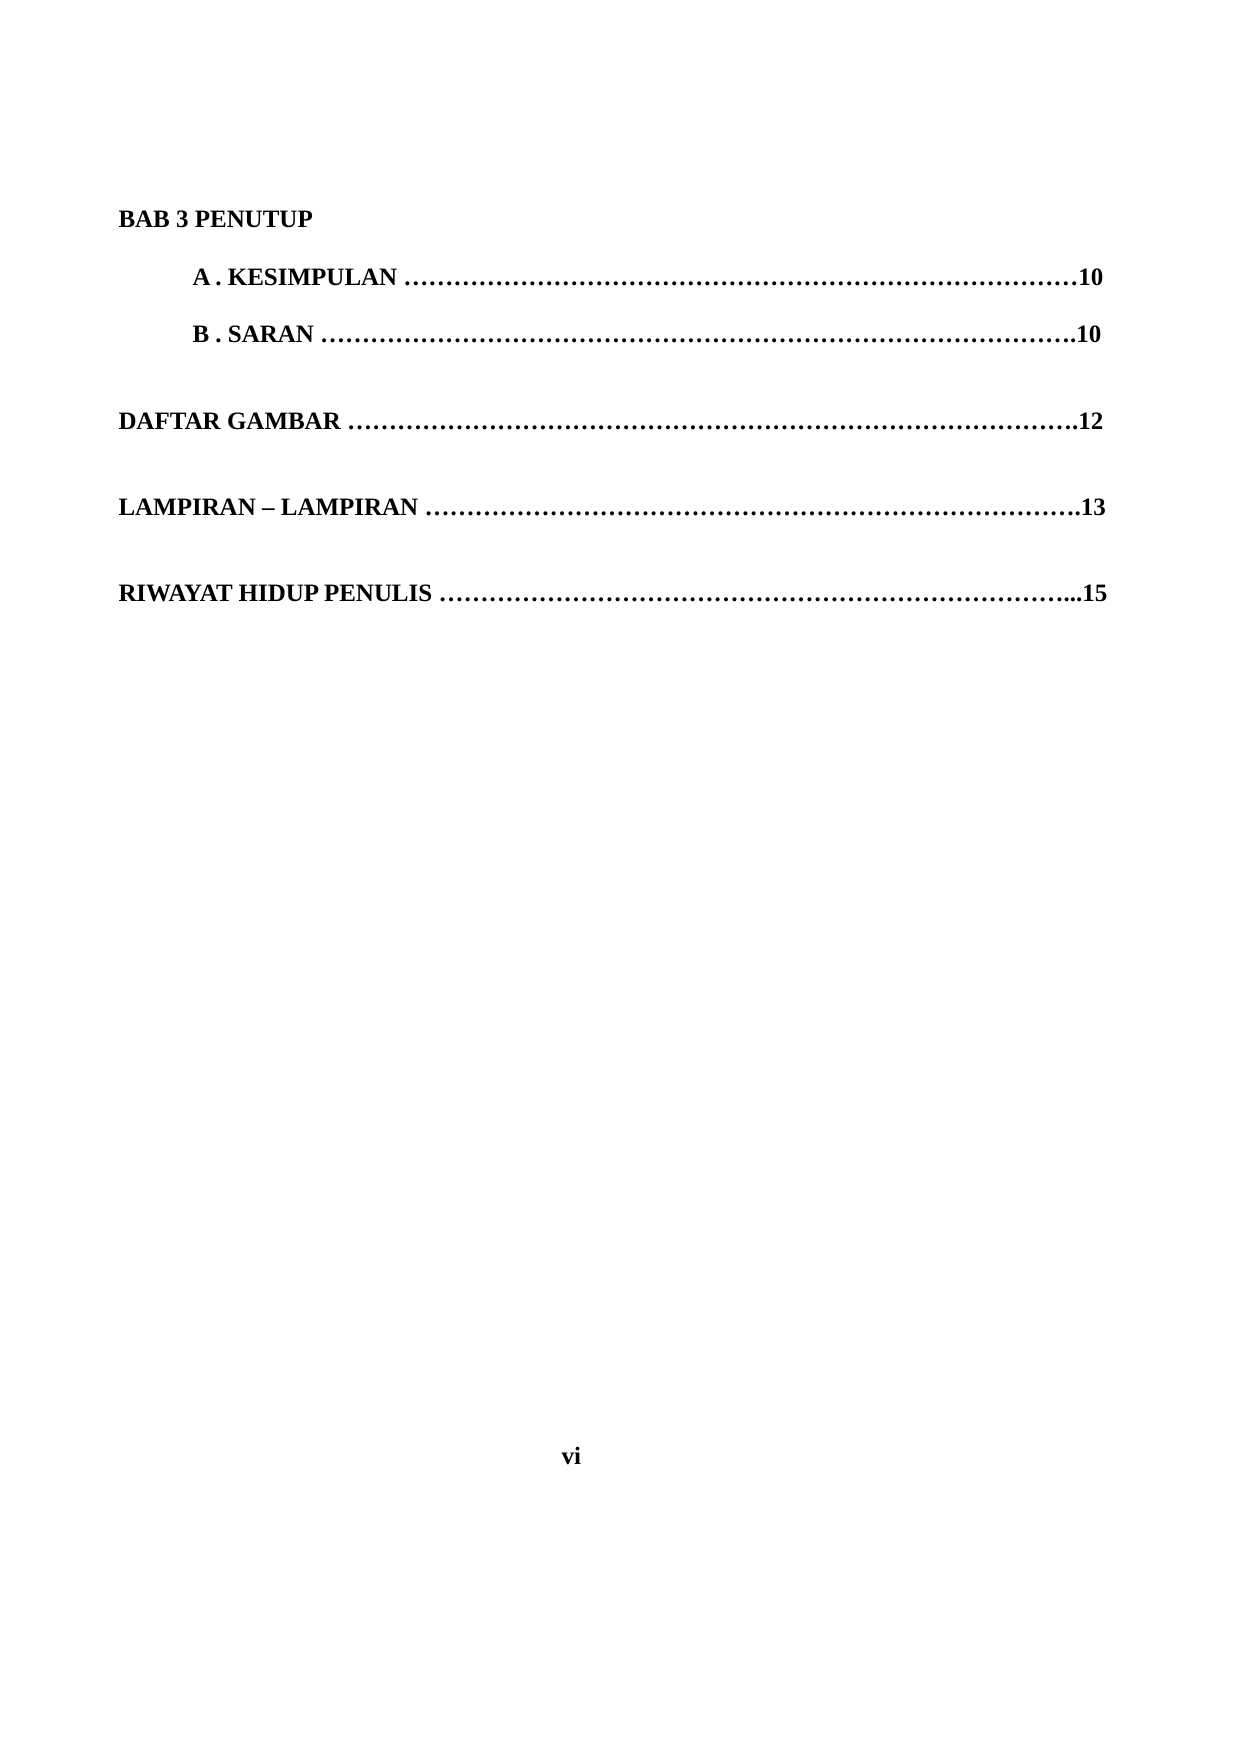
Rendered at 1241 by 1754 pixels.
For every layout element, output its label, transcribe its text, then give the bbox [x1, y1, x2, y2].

text LAMPIRAN – LAMPIRAN …………………………………………………………………….13 [118, 492, 1122, 521]
text vi [118, 1441, 1122, 1469]
text B . SARAN ……………………………………………………………………………….10 [118, 319, 1122, 348]
text A . KESIMPULAN ………………………………………………………………………10 [118, 262, 1122, 291]
text BAB 3 PENUTUP [118, 204, 1122, 233]
text DAFTAR GAMBAR …………………………………………………………………………….12 [118, 406, 1122, 434]
text RIWAYAT HIDUP PENULIS …………………………………………………………………...15 [118, 578, 1122, 607]
